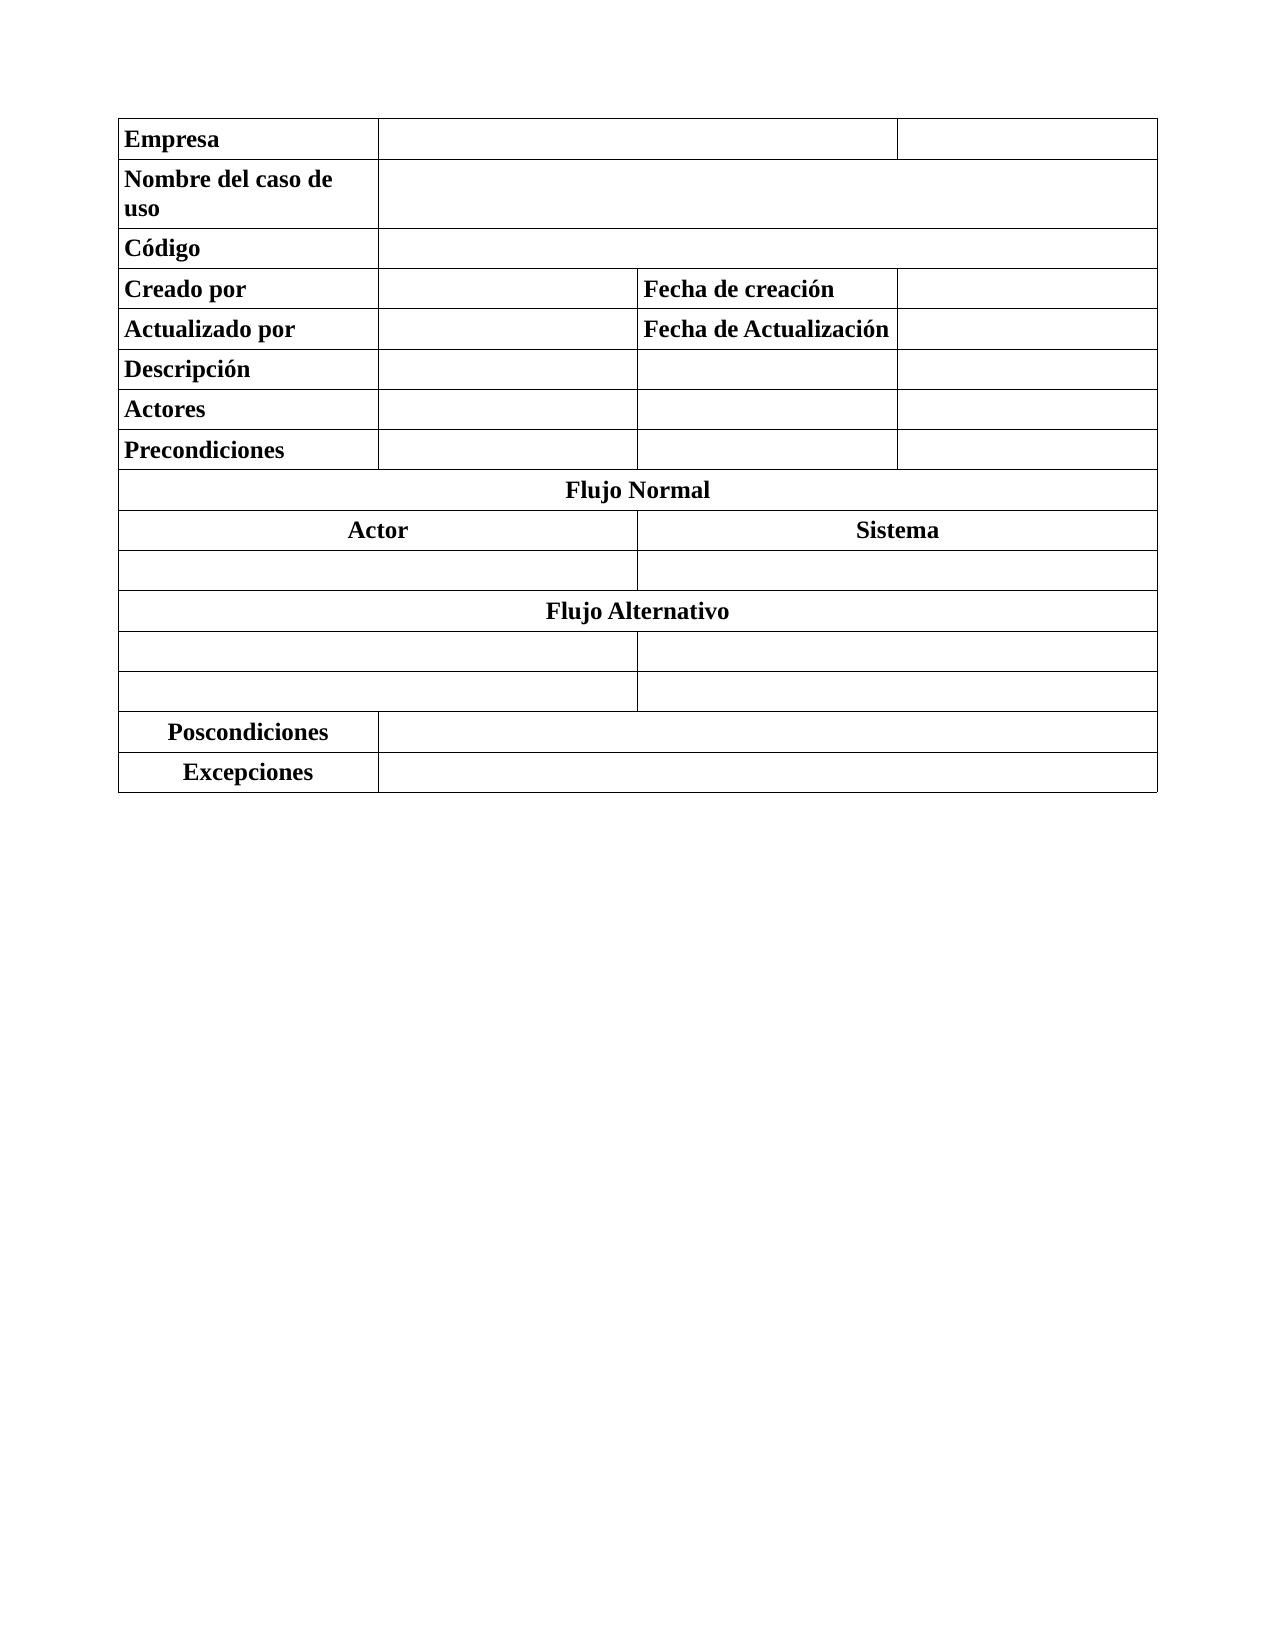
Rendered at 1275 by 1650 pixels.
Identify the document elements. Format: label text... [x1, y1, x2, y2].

table_cell Nombre del caso de uso [119, 160, 378, 227]
table_header [898, 119, 1157, 158]
table_cell [898, 350, 1157, 389]
table_cell Actor [119, 511, 637, 550]
table_cell Fecha de creación [638, 269, 897, 308]
table_cell Flujo Alternativo [119, 591, 1157, 631]
table_cell Fecha de Actualización [638, 309, 897, 348]
table_cell [898, 269, 1157, 308]
table_cell [119, 551, 637, 590]
table_cell [379, 712, 1157, 752]
table_cell [119, 632, 637, 671]
table_cell Actualizado por [119, 309, 378, 348]
table_cell [638, 430, 897, 469]
table_cell [379, 350, 637, 389]
table_cell Excepciones [119, 753, 378, 792]
table_cell Actores [119, 390, 378, 429]
table_cell Descripción [119, 350, 378, 389]
table_cell Sistema [638, 511, 1157, 550]
table_cell [379, 430, 637, 469]
table_cell [379, 309, 637, 348]
table_cell [379, 390, 637, 429]
table_header Empresa [119, 119, 378, 158]
table_cell Código [119, 229, 378, 268]
table_cell [898, 309, 1157, 348]
table_header [379, 119, 897, 158]
table_cell [379, 753, 1157, 792]
table_cell [638, 551, 1157, 590]
table_cell [379, 229, 1157, 268]
table_cell [898, 430, 1157, 469]
table_cell [638, 632, 1157, 671]
table_cell Flujo Normal [119, 470, 1157, 510]
table_cell Poscondiciones [119, 712, 378, 752]
table_cell Precondiciones [119, 430, 378, 469]
table_cell [379, 269, 637, 308]
table_cell [898, 390, 1157, 429]
table_cell [638, 390, 897, 429]
table_cell [638, 350, 897, 389]
table_cell Creado por [119, 269, 378, 308]
table_cell [379, 160, 1157, 227]
table_cell [119, 672, 637, 711]
table_cell [638, 672, 1157, 711]
